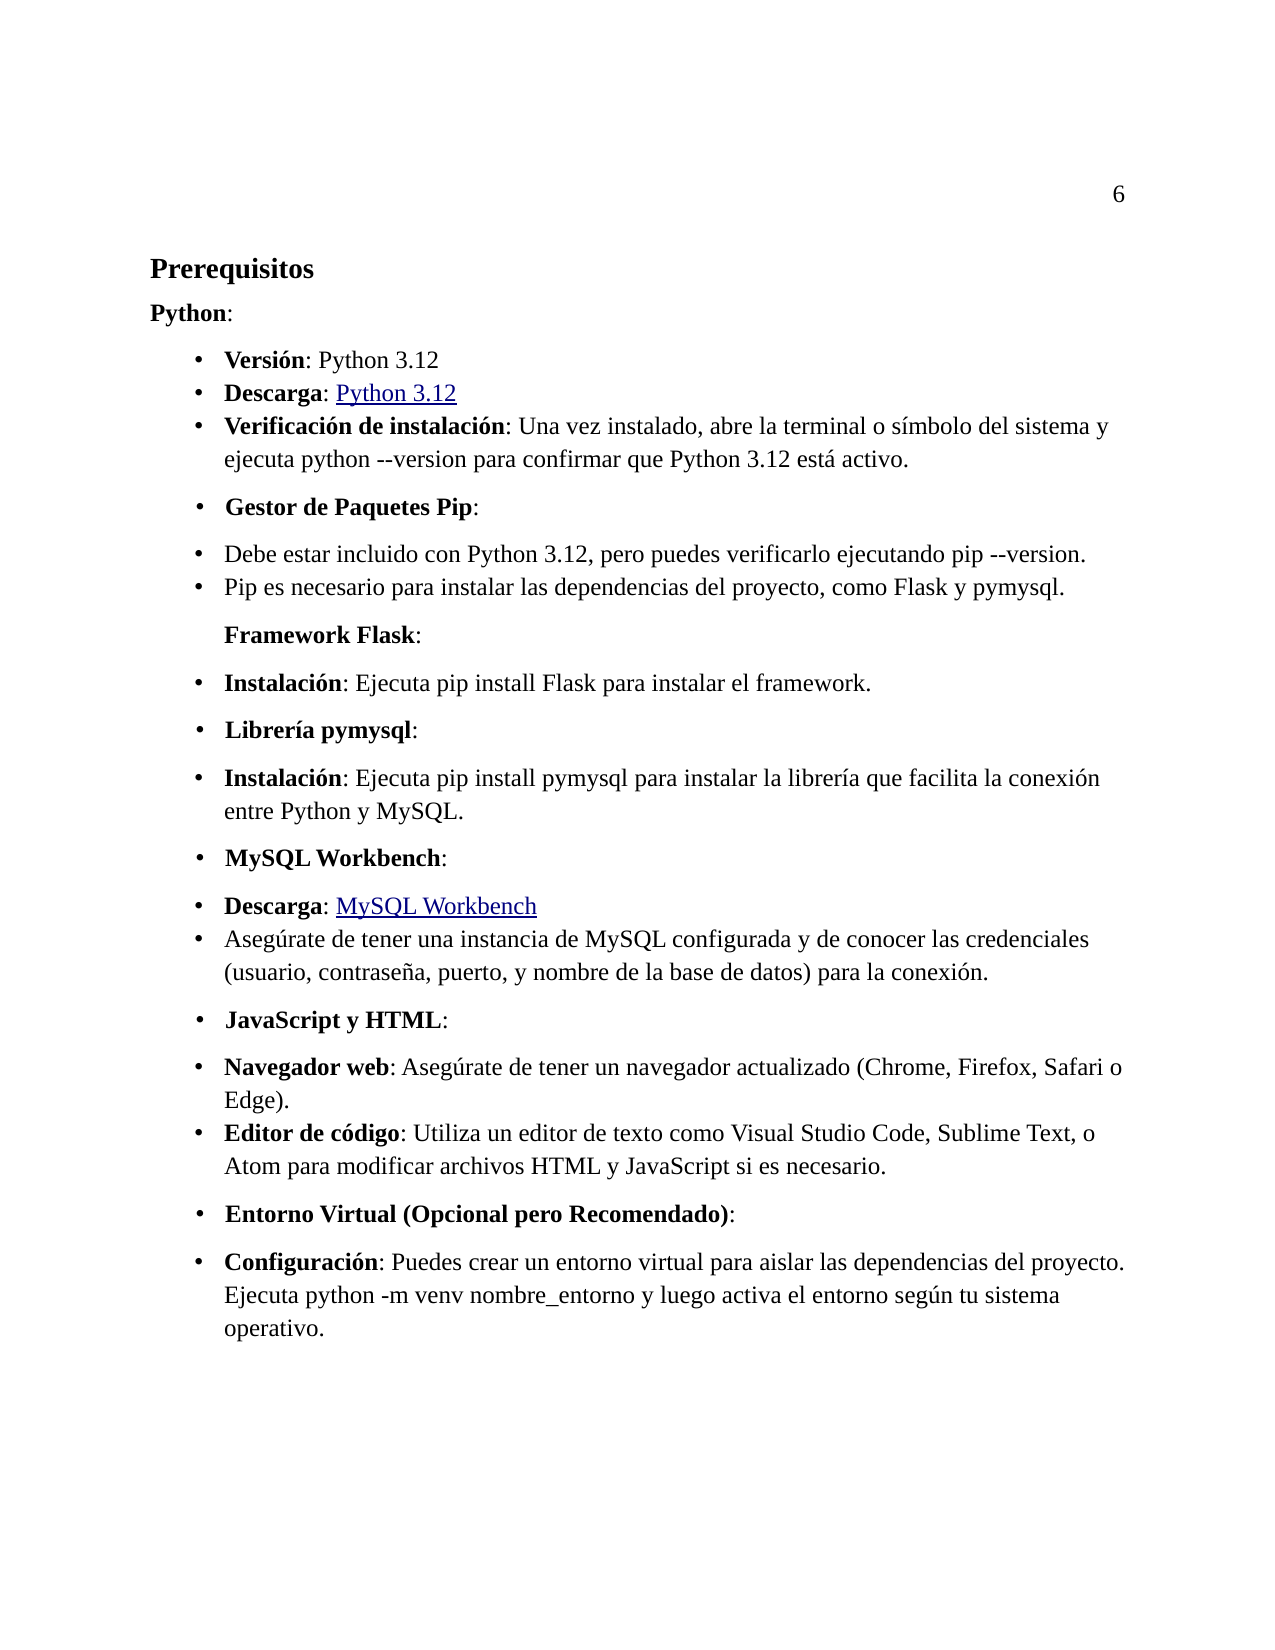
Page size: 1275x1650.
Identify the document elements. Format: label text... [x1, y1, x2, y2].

list Versión: Python 3.12 [194, 345, 1125, 374]
list Configuración: Puedes crear un entorno virtual para aislar las dependencias del proyecto. Ejecuta python -m venv nombre_entorno y luego activa el entorno según tu sistema operativo. [194, 1247, 1125, 1341]
list Instalación: Ejecuta pip install pymysql para instalar la librería que facilita la conexión entre Python y MySQL. [194, 763, 1125, 825]
text Python: [150, 298, 1125, 326]
list Framework Flask: [194, 620, 1125, 649]
list Gestor de Paquetes Pip: [196, 492, 1125, 521]
list Pip es necesario para instalar las dependencias del proyecto, como Flask y pymysql. [194, 572, 1125, 601]
list Editor de código: Utiliza un editor de texto como Visual Studio Code, Sublime Text, o Atom para modificar archivos HTML y JavaScript si es necesario. [194, 1118, 1125, 1180]
subtitle Prerequisitos [150, 252, 1125, 285]
list Librería pymysql: [196, 715, 1125, 744]
list Navegador web: Asegúrate de tener un navegador actualizado (Chrome, Firefox, Safari o Edge). [194, 1052, 1125, 1114]
list MySQL Workbench: [196, 843, 1125, 872]
list Instalación: Ejecuta pip install Flask para instalar el framework. [194, 668, 1125, 696]
list Entorno Virtual (Opcional pero Recomendado): [196, 1199, 1125, 1228]
list Asegúrate de tener una instancia de MySQL configurada y de conocer las credenciales (usuario, contraseña, puerto, y nombre de la base de datos) para la conexión. [194, 924, 1125, 986]
list Verificación de instalación: Una vez instalado, abre la terminal o símbolo del sistema y ejecuta python --version para confirmar que Python 3.12 está activo. [194, 411, 1125, 473]
list Debe estar incluido con Python 3.12, pero puedes verificarlo ejecutando pip --version. [194, 539, 1125, 568]
list JavaScript y HTML: [196, 1005, 1125, 1033]
list Descarga: Python 3.12 [194, 378, 1125, 407]
list Descarga: MySQL Workbench [194, 891, 1125, 920]
